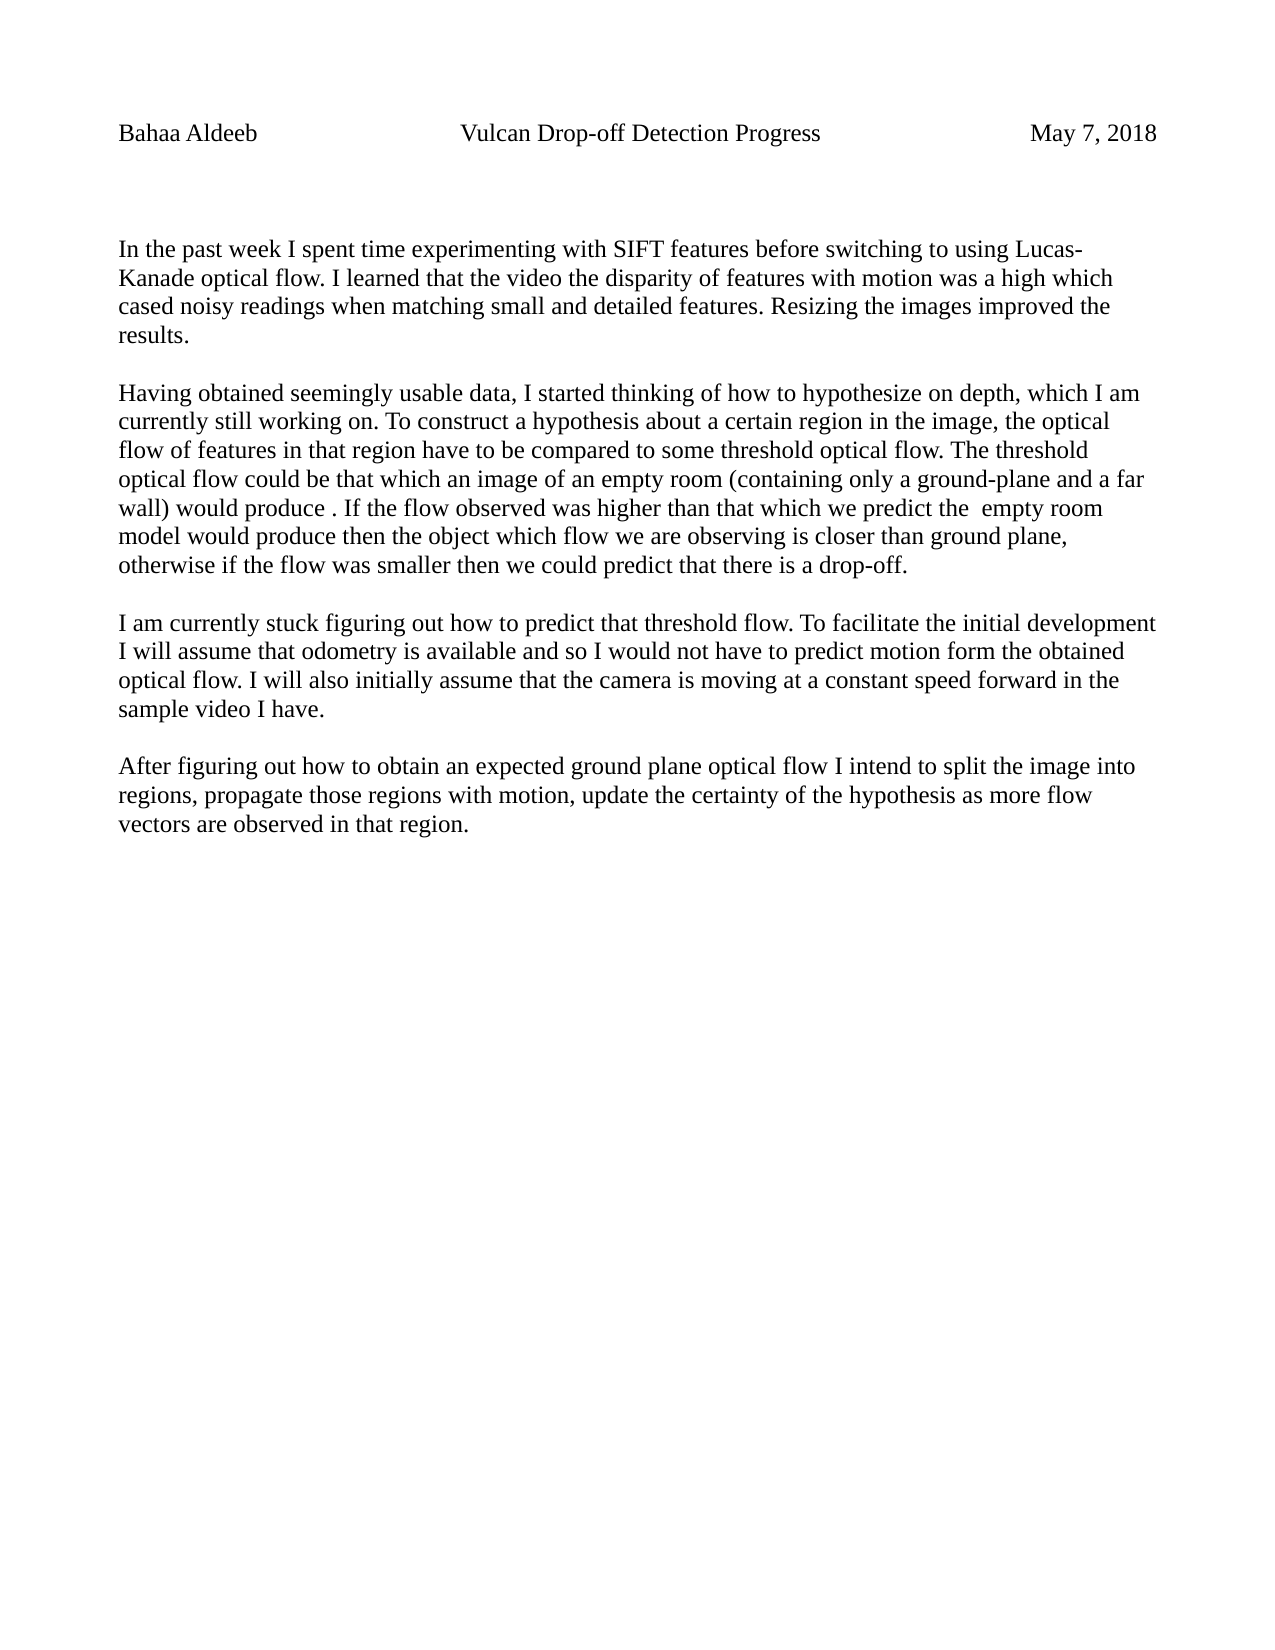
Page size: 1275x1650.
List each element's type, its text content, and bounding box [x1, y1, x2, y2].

text I am currently stuck figuring out how to predict that threshold flow. To facilitate the initial development I will assume that odometry is available and so I would not have to predict motion form the obtained optical flow. I will also initially assume that the camera is moving at a constant speed forward in the sample video I have. [118, 608, 1157, 723]
text Having obtained seemingly usable data, I started thinking of how to hypothesize on depth, which I am currently still working on. To construct a hypothesis about a certain region in the image, the optical flow of features in that region have to be compared to some threshold optical flow. The threshold optical flow could be that which an image of an empty room (containing only a ground-plane and a far wall) would produce . If the flow observed was higher than that which we predict the empty room model would produce then the object which flow we are observing is closer than ground plane, otherwise if the flow was smaller then we could predict that there is a drop-off. [118, 378, 1157, 579]
text After figuring out how to obtain an expected ground plane optical flow I intend to split the image into regions, propagate those regions with motion, update the certainty of the hypothesis as more flow vectors are observed in that region. [118, 751, 1157, 838]
text In the past week I spent time experimenting with SIFT features before switching to using Lucas-Kanade optical flow. I learned that the video the disparity of features with motion was a high which cased noisy readings when matching small and detailed features. Resizing the images improved the results. [118, 234, 1157, 349]
